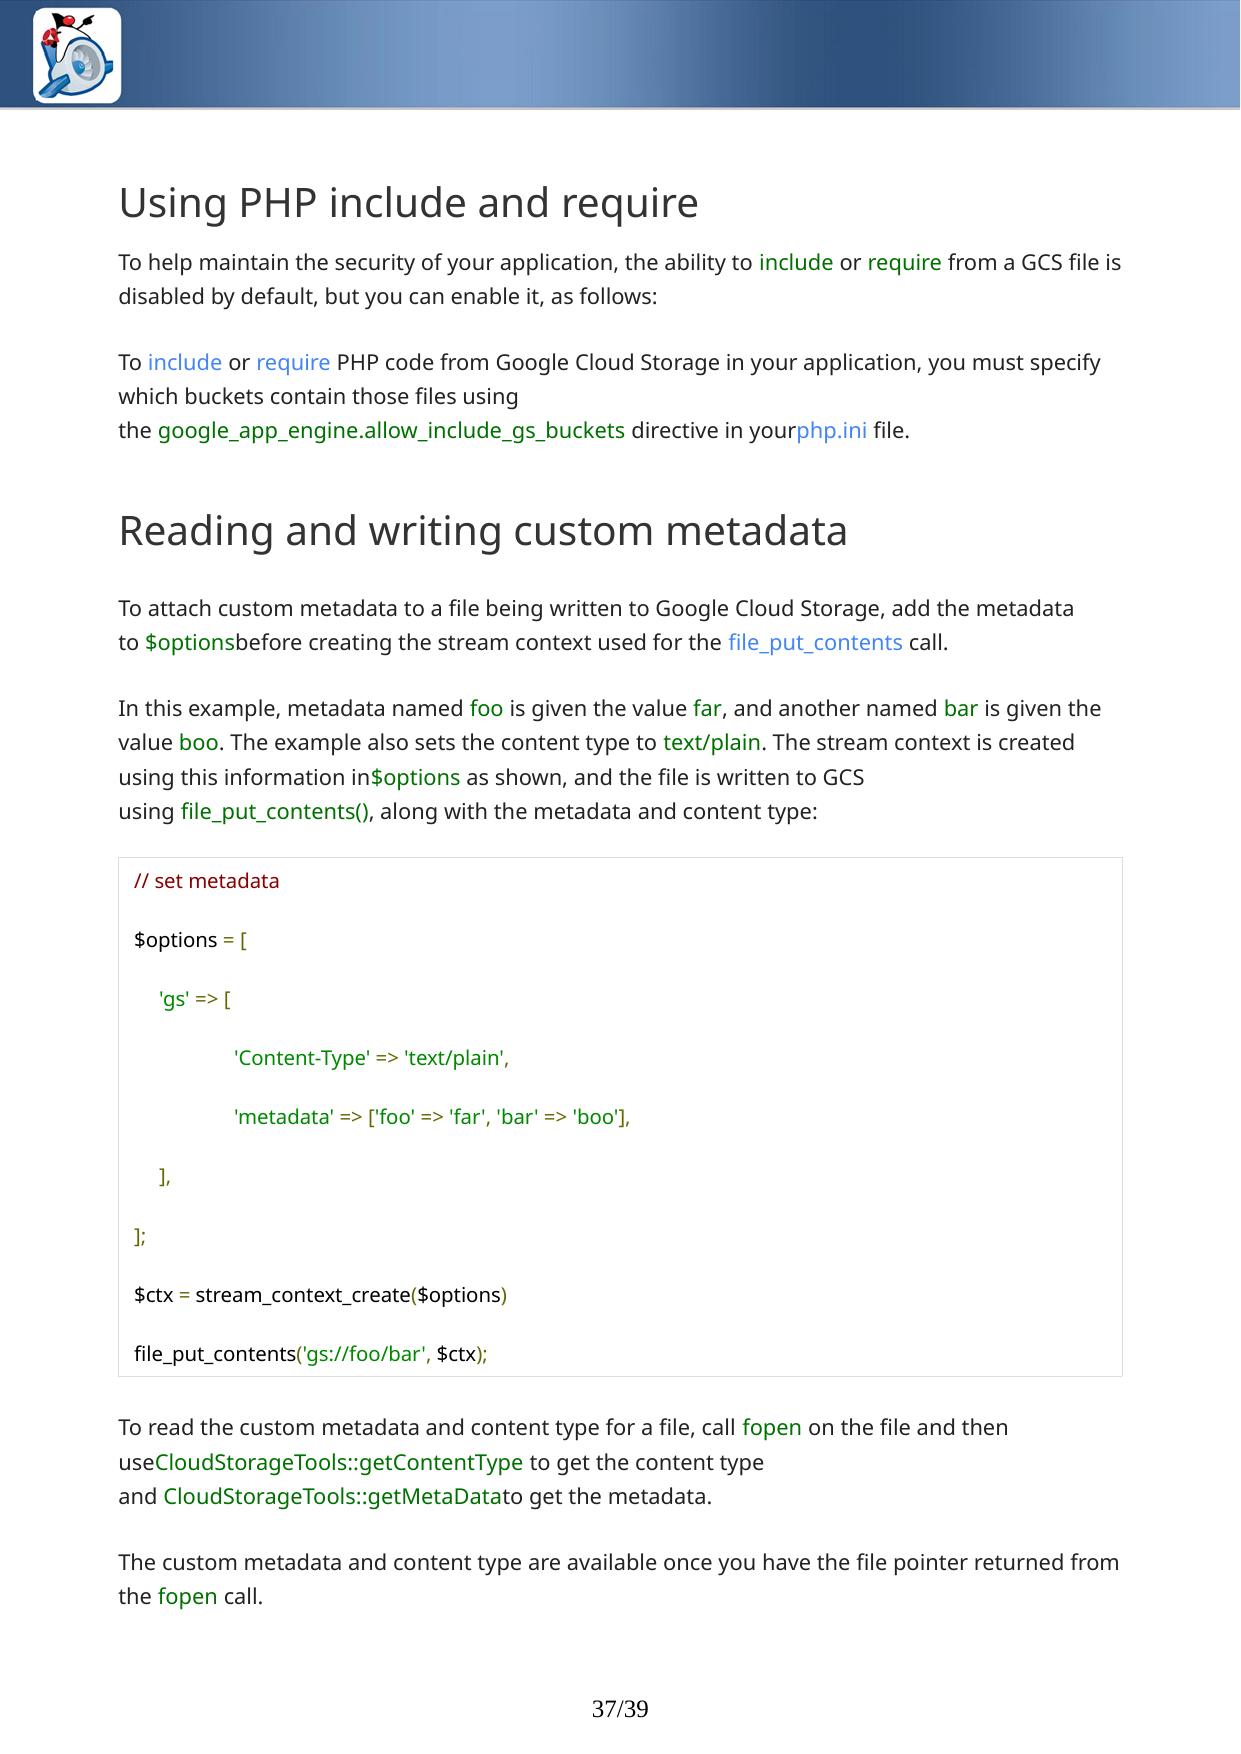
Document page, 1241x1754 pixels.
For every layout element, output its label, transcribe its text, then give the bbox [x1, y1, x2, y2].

picture [0, 0, 1241, 110]
text 'gs' => [ [119, 975, 1122, 1012]
text 'metadata' => ['foo' => 'far', 'bar' => 'boo'], [119, 1093, 1122, 1131]
text In this example, metadata named foo is given the value far, and another named bar is given the value boo. The example also sets the content type to text/plain. The stream context is created using this information in$options as shown, and the file is written to GCS using file_put_contents(), along with the metadata and content type: [118, 688, 1122, 826]
text $options = [ [119, 916, 1122, 953]
text ]; [119, 1212, 1122, 1249]
text file_put_contents('gs://foo/bar', $ctx); [119, 1330, 1122, 1376]
text $ctx = stream_context_create($options) [119, 1271, 1122, 1308]
text // set metadata [119, 858, 1122, 894]
text To help maintain the security of your application, the ability to include or require from a GCS file is disabled by default, but you can enable it, as follows: [118, 242, 1122, 311]
subtitle Reading and writing custom metadata [118, 502, 1122, 557]
text The custom metadata and content type are available once you have the file pointer returned from the fopen call. [118, 1542, 1122, 1611]
subtitle Using PHP include and require [118, 174, 1122, 230]
text 'Content-Type' => 'text/plain', [119, 1034, 1122, 1072]
text To attach custom metadata to a file being written to Google Cloud Storage, add the metadata to $optionsbefore creating the stream context used for the file_put_contents call. [118, 588, 1122, 657]
text ], [119, 1153, 1122, 1190]
text To include or require PHP code from Google Cloud Storage in your application, you must specify which buckets contain those files using the google_app_engine.allow_include_gs_buckets directive in yourphp.ini file. [118, 342, 1122, 445]
text To read the custom metadata and content type for a file, call fopen on the file and then useCloudStorageTools::getContentType to get the content type and CloudStorageTools::getMetaDatato get the metadata. [118, 1408, 1122, 1511]
